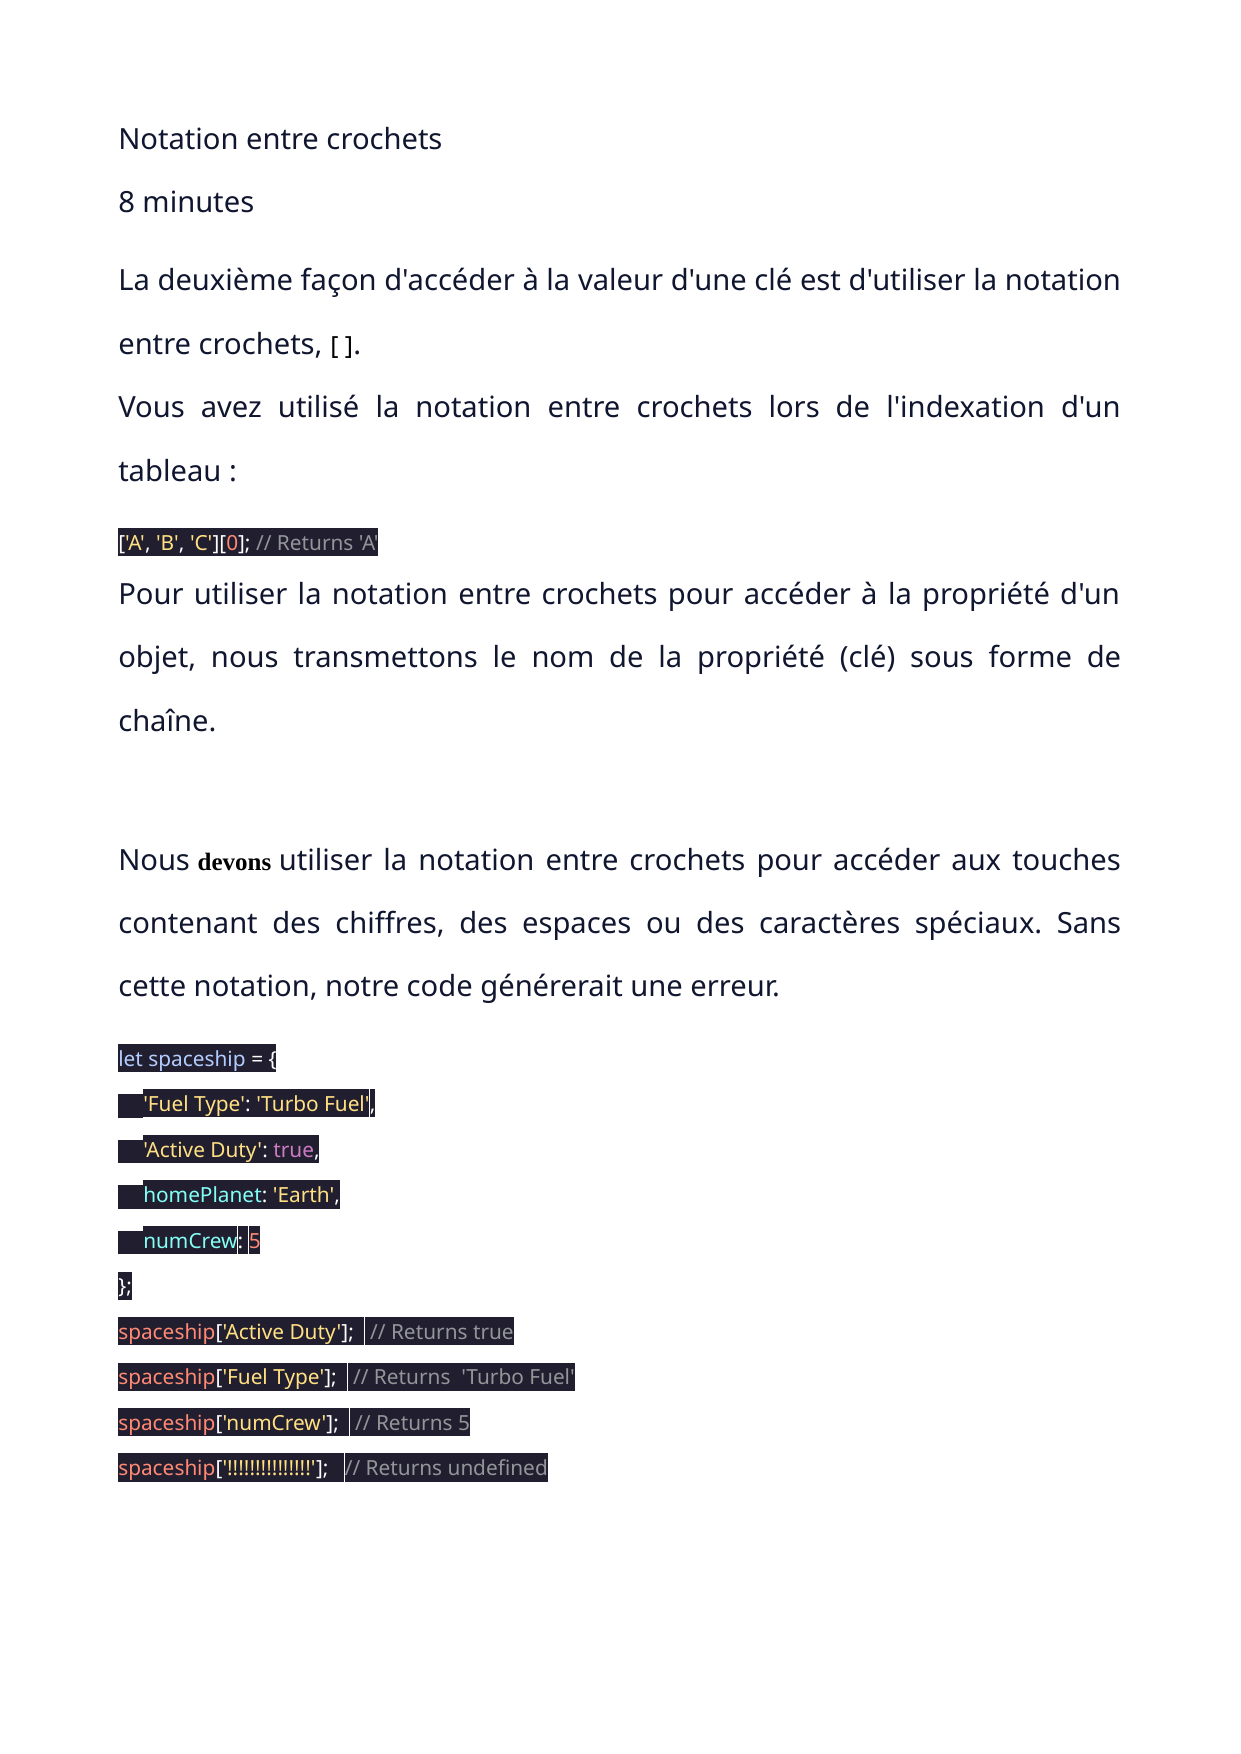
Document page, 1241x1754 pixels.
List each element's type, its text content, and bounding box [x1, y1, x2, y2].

text Pour utiliser la notation entre crochets pour accéder à la propriété d'un objet, nous transmettons le nom de la propriété (clé) sous forme de chaîne. [118, 573, 1122, 740]
text spaceship['numCrew']; // Returns 5 [118, 1408, 1122, 1436]
text 'Active Duty': true, [118, 1135, 1122, 1163]
text Nous devons utiliser la notation entre crochets pour accéder aux touches contenant des chiffres, des espaces ou des caractères spéciaux. Sans cette notation, notre code générerait une erreur. [118, 839, 1122, 1005]
subtitle Notation entre crochets [118, 118, 1122, 158]
text spaceship['!!!!!!!!!!!!!!!']; // Returns undefined [118, 1453, 1122, 1482]
text 8 minutes [118, 182, 1122, 221]
text 'Fuel Type': 'Turbo Fuel', [118, 1089, 1122, 1118]
text Vous avez utilisé la notation entre crochets lors de l'indexation d'un tableau : [118, 386, 1122, 489]
text }; [118, 1272, 1122, 1300]
text homePlanet: 'Earth', [118, 1180, 1122, 1209]
text La deuxième façon d'accéder à la valeur d'une clé est d'utiliser la notation entre crochets, [ ]. [118, 259, 1122, 363]
text numCrew: 5 [118, 1226, 1122, 1254]
text ['A', 'B', 'C'][0]; // Returns 'A' [118, 528, 1122, 556]
text let spaceship = { [118, 1044, 1122, 1072]
text spaceship['Active Duty']; // Returns true [118, 1317, 1122, 1345]
text spaceship['Fuel Type']; // Returns 'Turbo Fuel' [118, 1362, 1122, 1391]
